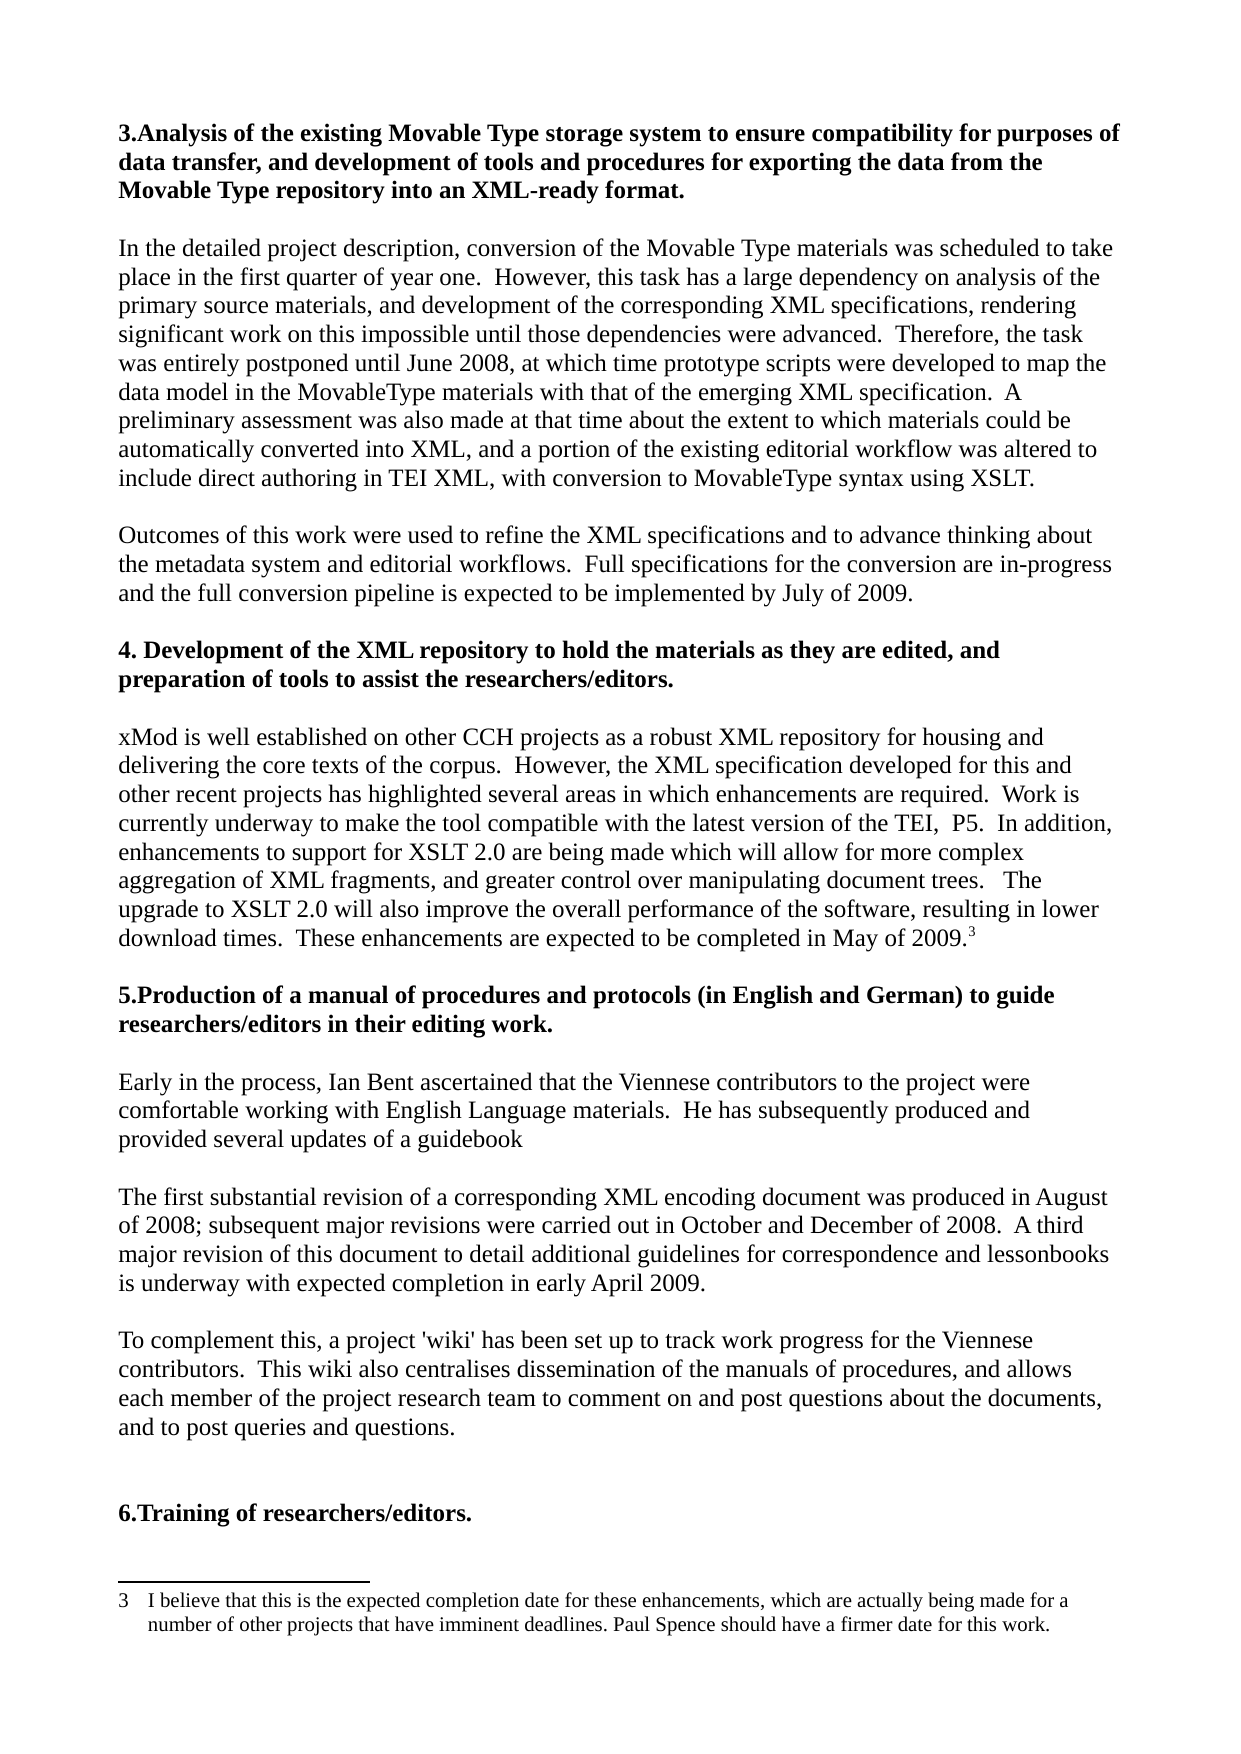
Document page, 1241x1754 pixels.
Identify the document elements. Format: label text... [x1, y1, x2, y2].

text The first substantial revision of a corresponding XML encoding document was produced in August of 2008; subsequent major revisions were carried out in October and December of 2008. A third major revision of this document to detail additional guidelines for correspondence and lessonbooks is underway with expected completion in early April 2009. [118, 1182, 1122, 1297]
text 4. Development of the XML repository to hold the materials as they are edited, and preparation of tools to assist the researchers/editors. [118, 636, 1122, 693]
text Outcomes of this work were used to refine the XML specifications and to advance thinking about the metadata system and editorial workflows. Full specifications for the conversion are in-progress and the full conversion pipeline is expected to be implemented by July of 2009. [118, 521, 1122, 607]
text I believe that this is the expected completion date for these enhancements, which are actually being made for a number of other projects that have imminent deadlines. Paul Spence should have a firmer date for this work. [118, 1588, 1122, 1636]
text 3.Analysis of the existing Movable Type storage system to ensure compatibility for purposes of data transfer, and development of tools and procedures for exporting the data from the Movable Type repository into an XML-ready format. [118, 118, 1122, 204]
text Early in the process, Ian Bent ascertained that the Viennese contributors to the project were comfortable working with English Language materials. He has subsequently produced and provided several updates of a guidebook [118, 1067, 1122, 1153]
text 5.Production of a manual of procedures and protocols (in English and German) to guide researchers/editors in their editing work. [118, 981, 1122, 1038]
text In the detailed project description, conversion of the Movable Type materials was scheduled to take place in the first quarter of year one. However, this task has a large dependency on analysis of the primary source materials, and development of the corresponding XML specifications, rendering significant work on this impossible until those dependencies were advanced. Therefore, the task was entirely postponed until June 2008, at which time prototype scripts were developed to map the data model in the MovableType materials with that of the emerging XML specification. A preliminary assessment was also made at that time about the extent to which materials could be automatically converted into XML, and a portion of the existing editorial workflow was altered to include direct authoring in TEI XML, with conversion to MovableType syntax using XSLT. [118, 233, 1122, 492]
text xMod is well established on other CCH projects as a robust XML repository for housing and delivering the core texts of the corpus. However, the XML specification developed for this and other recent projects has highlighted several areas in which enhancements are required. Work is currently underway to make the tool compatible with the latest version of the TEI, P5. In addition, enhancements to support for XSLT 2.0 are being made which will allow for more complex aggregation of XML fragments, and greater control over manipulating document trees. The upgrade to XSLT 2.0 will also improve the overall performance of the software, resulting in lower download times. These enhancements are expected to be completed in May of 2009. [118, 722, 1122, 952]
text 6.Training of researchers/editors. [118, 1498, 1122, 1527]
text To complement this, a project 'wiki' has been set up to track work progress for the Viennese contributors. This wiki also centralises dissemination of the manuals of procedures, and allows each member of the project research team to comment on and post questions about the documents, and to post queries and questions. [118, 1326, 1122, 1441]
